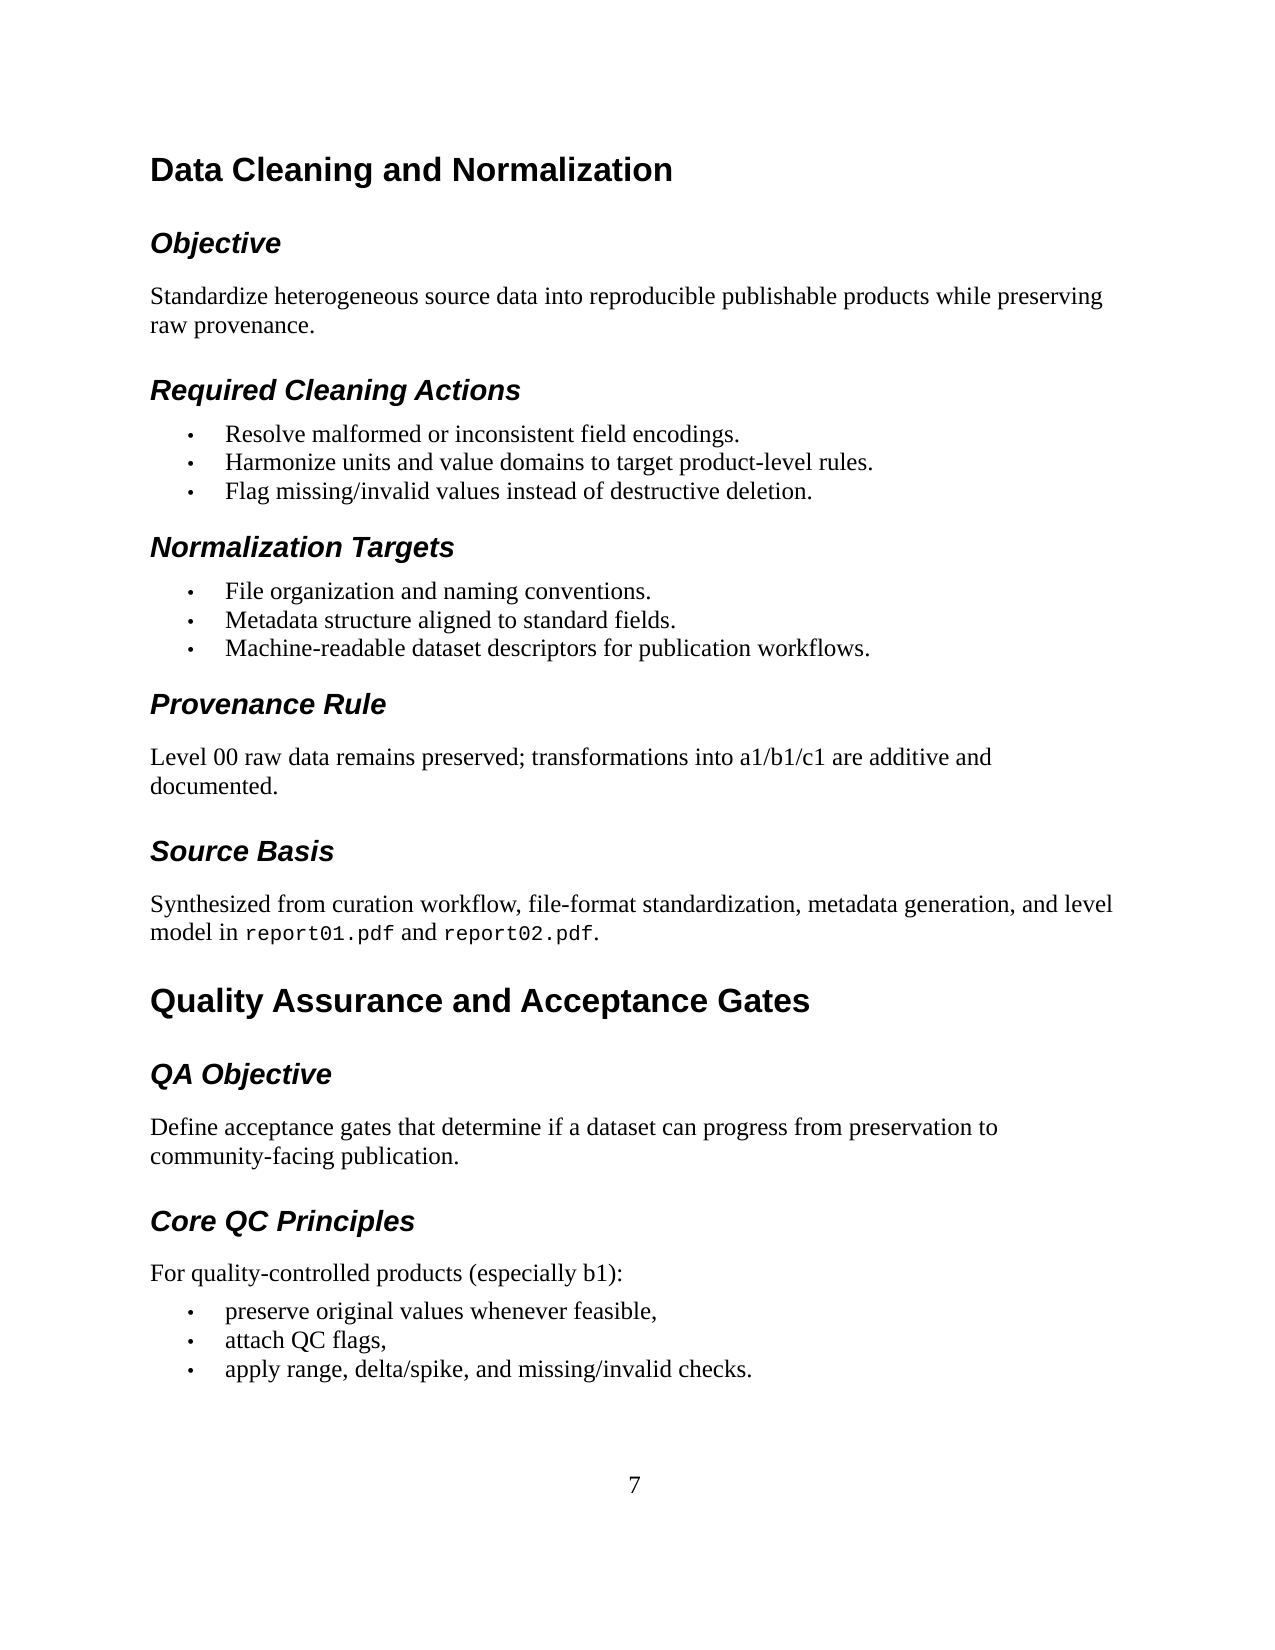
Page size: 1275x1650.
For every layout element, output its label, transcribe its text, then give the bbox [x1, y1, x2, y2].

subtitle Quality Assurance and Acceptance Gates [150, 981, 1125, 1019]
list Resolve malformed or inconsistent field encodings. [187, 419, 1125, 447]
subtitle Required Cleaning Actions [150, 373, 1125, 406]
list Machine-readable dataset descriptors for publication workflows. [187, 633, 1125, 662]
subtitle Normalization Targets [150, 530, 1125, 563]
text Standardize heterogeneous source data into reproducible publishable products while preserving raw provenance. [150, 281, 1125, 339]
list Harmonize units and value domains to target product-level rules. [187, 447, 1125, 476]
subtitle Source Basis [150, 834, 1125, 867]
text For quality-controlled products (especially b1): [150, 1258, 1125, 1287]
list Metadata structure aligned to standard fields. [187, 605, 1125, 633]
subtitle Core QC Principles [150, 1203, 1125, 1237]
list preserve original values whenever feasible, [187, 1296, 1125, 1325]
subtitle QA Objective [150, 1057, 1125, 1091]
list apply range, delta/spike, and missing/invalid checks. [187, 1354, 1125, 1382]
subtitle Provenance Rule [150, 687, 1125, 721]
subtitle Objective [150, 226, 1125, 260]
list attach QC flags, [187, 1325, 1125, 1354]
text Synthesized from curation workflow, file-format standardization, metadata generation, and level model in report01.pdf and report02.pdf. [150, 889, 1125, 947]
text Level 00 raw data remains preserved; transformations into a1/b1/c1 are additive and documented. [150, 742, 1125, 800]
list File organization and naming conventions. [187, 576, 1125, 605]
subtitle Data Cleaning and Normalization [150, 150, 1125, 189]
list Flag missing/invalid values instead of destructive deletion. [187, 476, 1125, 505]
text Define acceptance gates that determine if a dataset can progress from preservation to community-facing publication. [150, 1112, 1125, 1169]
